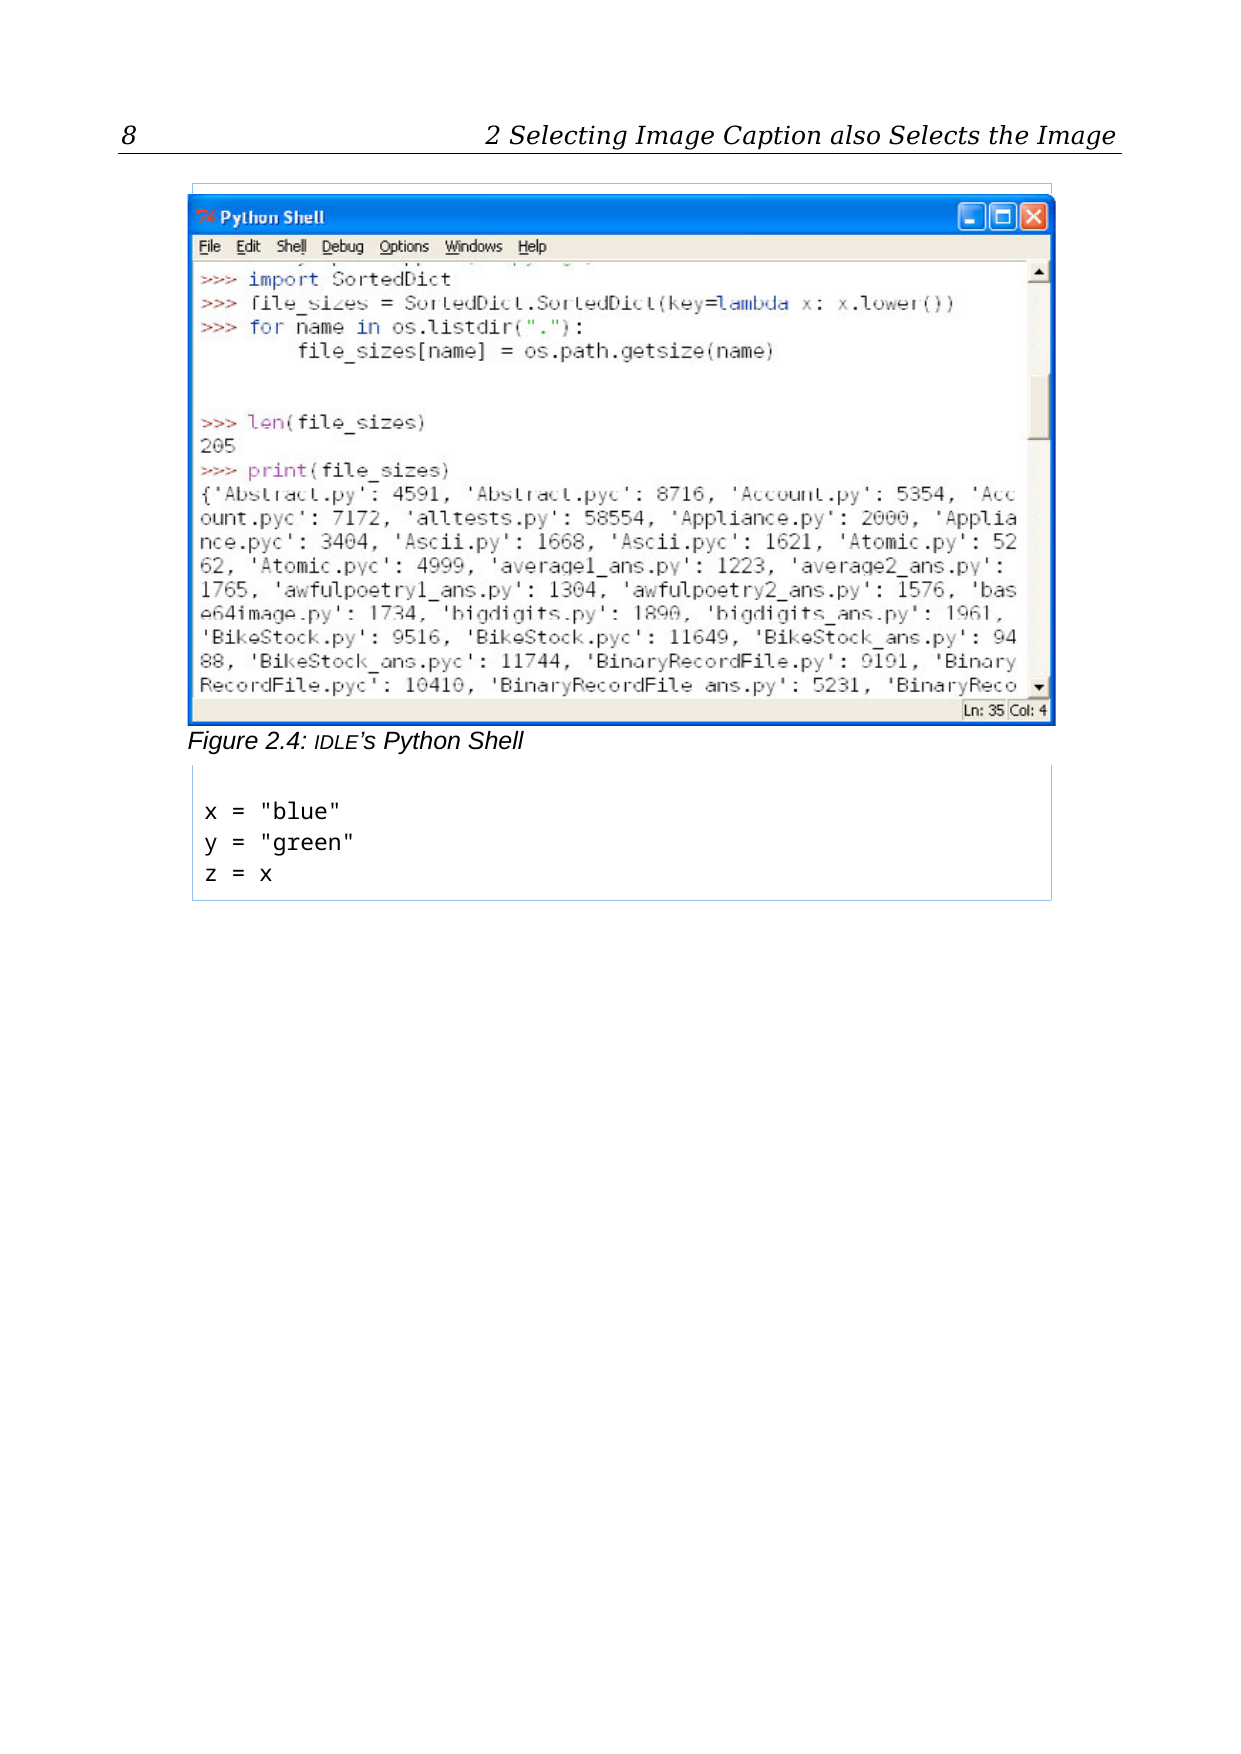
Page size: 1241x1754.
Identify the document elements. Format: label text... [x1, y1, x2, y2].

text [193, 184, 1051, 194]
picture [187, 194, 1056, 726]
text y = "green" [193, 814, 1051, 845]
text z = x [193, 845, 1051, 900]
text x = "blue" [187, 755, 1056, 814]
text Figure 2.4: idle’s Python Shell [187, 726, 1056, 755]
